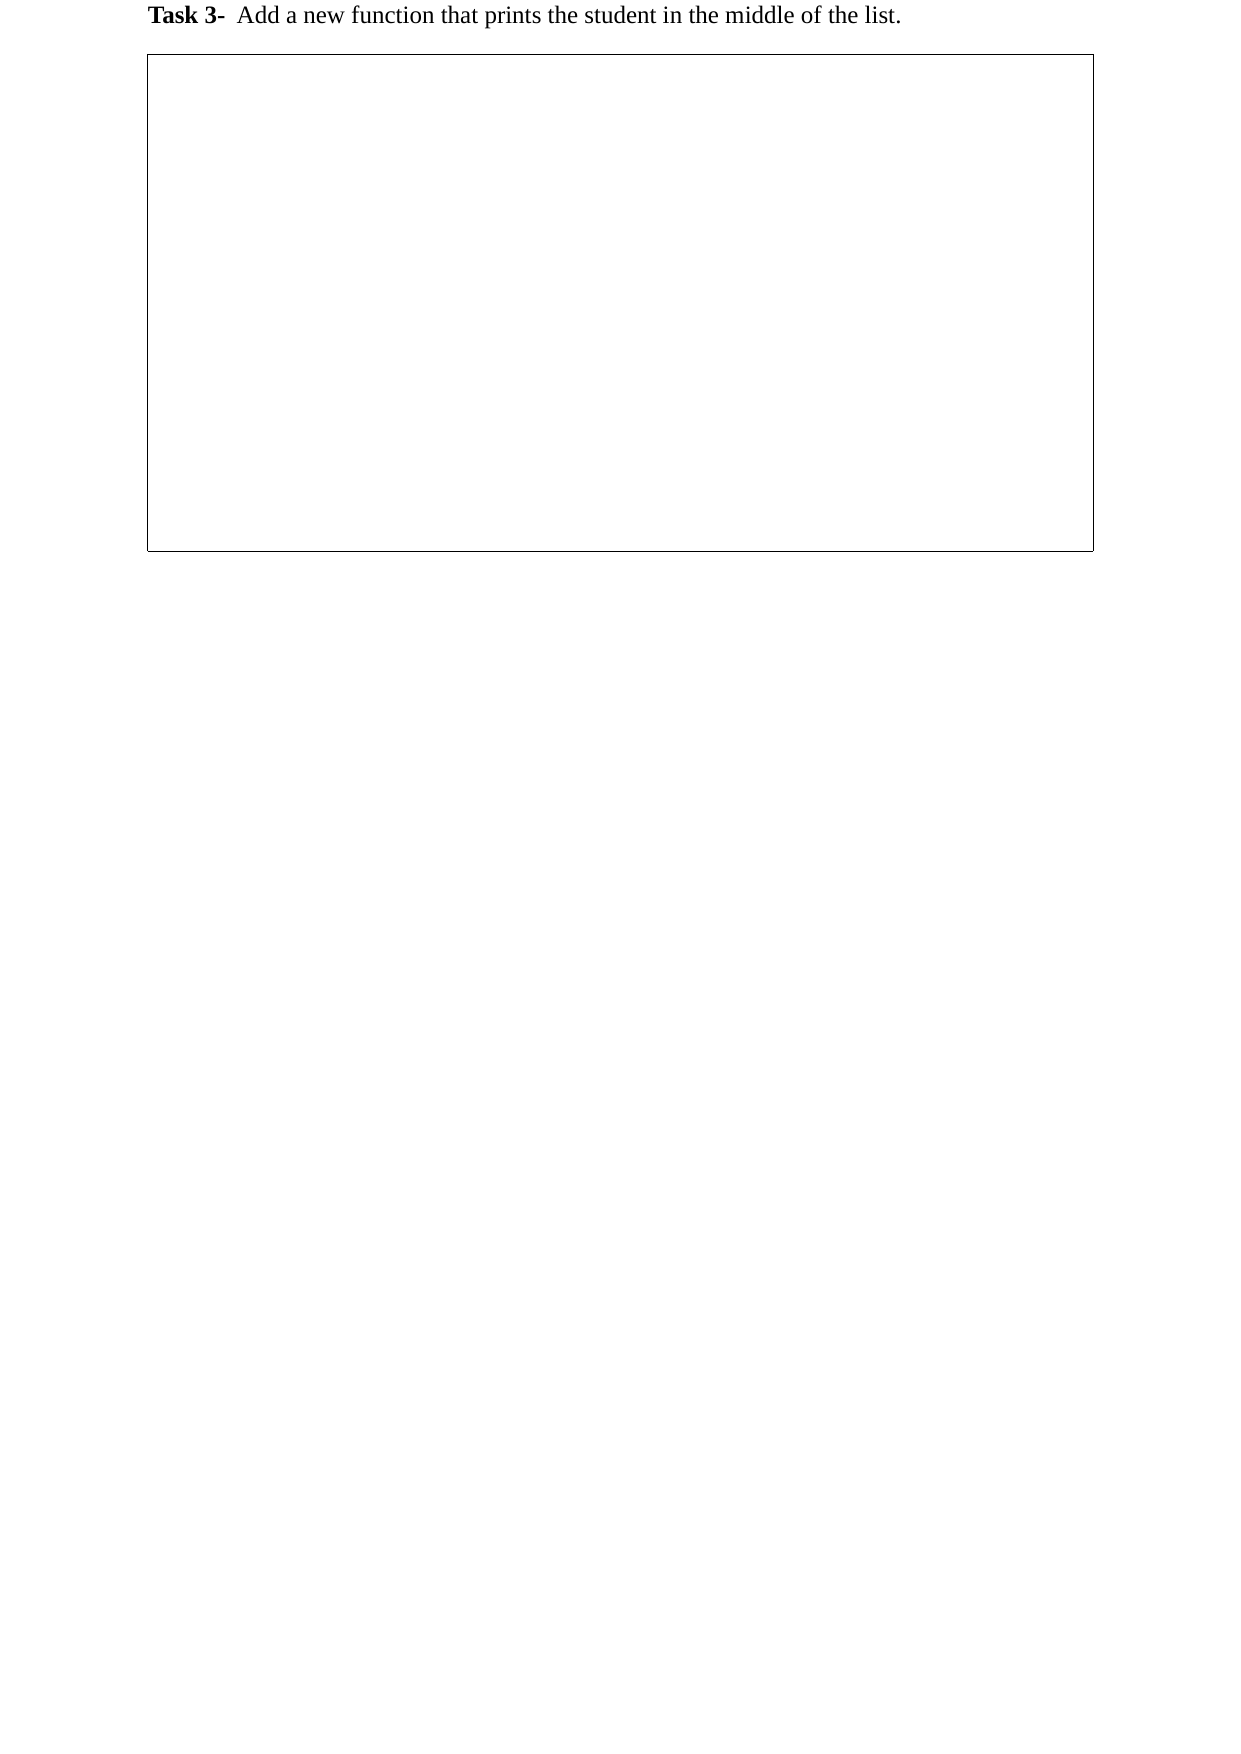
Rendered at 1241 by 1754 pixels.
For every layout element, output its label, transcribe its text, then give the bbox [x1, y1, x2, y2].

table_header [148, 55, 1093, 551]
text Task 3- Add a new function that prints the student in the middle of the list. [148, 0, 1092, 29]
